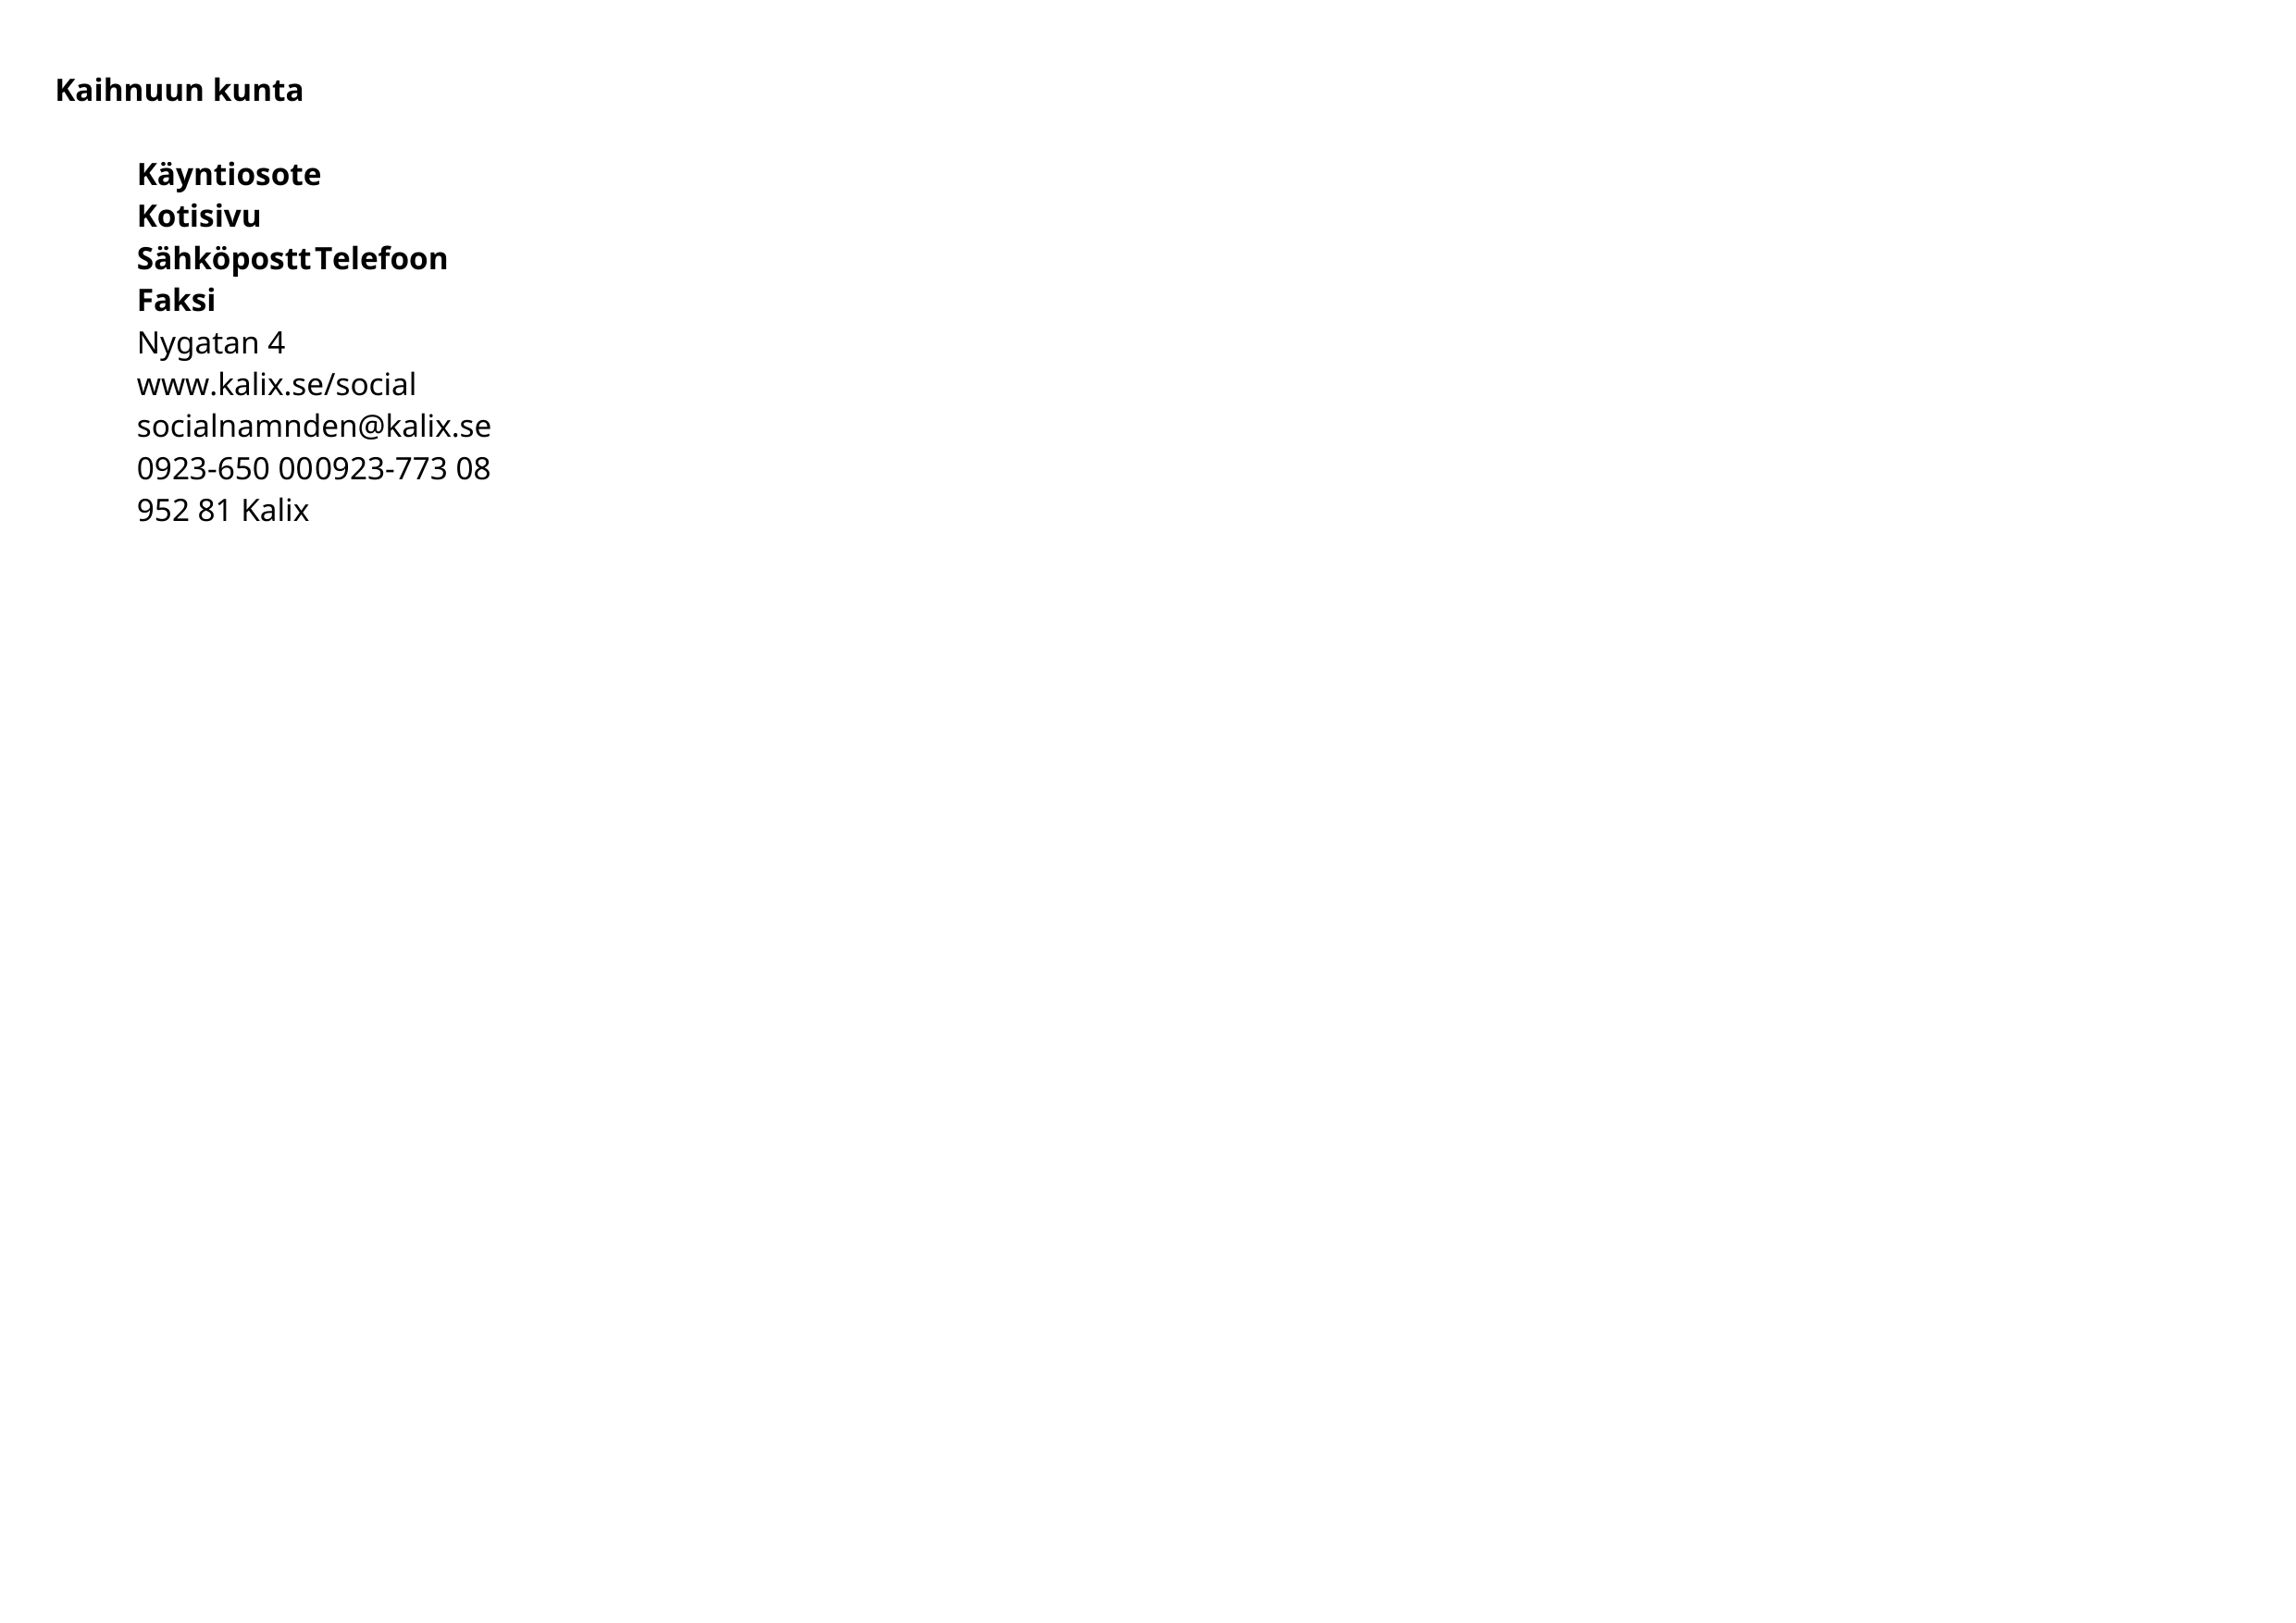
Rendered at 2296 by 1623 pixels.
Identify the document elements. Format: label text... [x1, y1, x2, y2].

text Kaihnuun kunta [55, 68, 547, 110]
text 952 81 Kalix [55, 489, 547, 530]
text Nygatan 4 www.kalix.se/social socialnamnden@kalix.se 0923-650 00 0923-773 08 [55, 320, 547, 489]
text Käyntiosote Kotisivu Sähköpostt Telefoon Faksi [55, 153, 547, 320]
